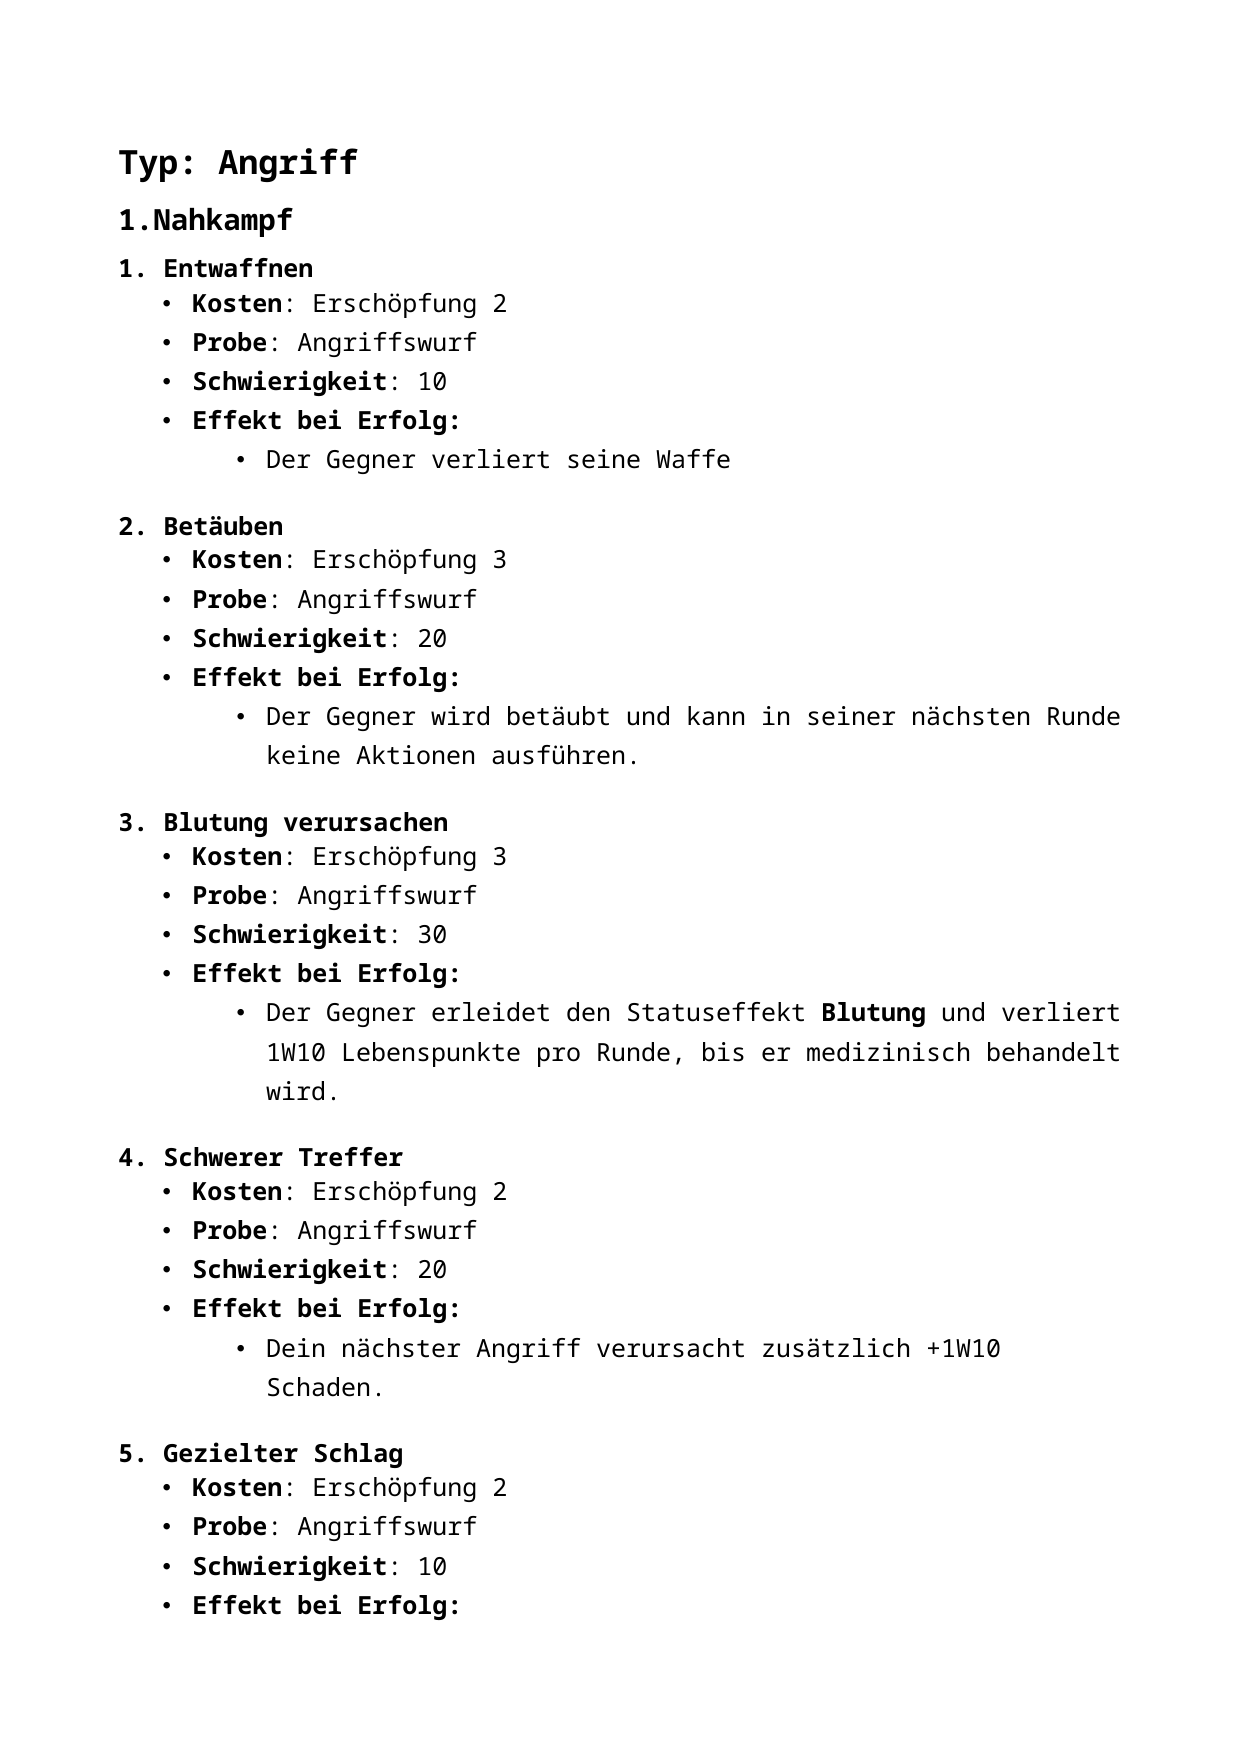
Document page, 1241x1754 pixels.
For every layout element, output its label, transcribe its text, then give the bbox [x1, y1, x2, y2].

list Der Gegner verliert seine Waffe [236, 442, 1122, 476]
list Schwierigkeit: 10 [162, 363, 1122, 398]
list Der Gegner erleidet den Statuseffekt Blutung und verliert 1W10 Lebenspunkte pro Runde, bis er medizinisch behandelt wird. [236, 995, 1122, 1107]
list Probe: Angriffswurf [162, 581, 1122, 615]
list Effekt bei Erfolg: [162, 1587, 1122, 1621]
list Effekt bei Erfolg: [162, 660, 1122, 694]
list Effekt bei Erfolg: [162, 956, 1122, 990]
list Kosten: Erschöpfung 2 [162, 285, 1122, 319]
list Kosten: Erschöpfung 3 [162, 542, 1122, 576]
subtitle Betäuben [118, 508, 1122, 542]
list Schwierigkeit: 20 [162, 621, 1122, 654]
list Probe: Angriffswurf [162, 1213, 1122, 1247]
list Kosten: Erschöpfung 3 [162, 838, 1122, 872]
list Der Gegner wird betäubt und kann in seiner nächsten Runde keine Aktionen ausführen. [236, 699, 1122, 772]
subtitle Entwaffnen [118, 251, 1122, 285]
subtitle Schwerer Treffer [118, 1139, 1122, 1174]
list Schwierigkeit: 30 [162, 917, 1122, 951]
list Schwierigkeit: 20 [162, 1252, 1122, 1286]
list Schwierigkeit: 10 [162, 1548, 1122, 1582]
list Effekt bei Erfolg: [162, 1291, 1122, 1325]
list Dein nächster Angriff verursacht zusätzlich +1W10 Schaden. [236, 1330, 1122, 1403]
list Probe: Angriffswurf [162, 1509, 1122, 1543]
subtitle Gezielter Schlag [118, 1436, 1122, 1470]
list Kosten: Erschöpfung 2 [162, 1470, 1122, 1504]
list Kosten: Erschöpfung 2 [162, 1174, 1122, 1208]
subtitle Blutung verursachen [118, 804, 1122, 838]
list Probe: Angriffswurf [162, 877, 1122, 912]
subtitle Nahkampf [118, 199, 1122, 239]
list Effekt bei Erfolg: [162, 403, 1122, 437]
subtitle Typ: Angriff [118, 139, 1122, 184]
list Probe: Angriffswurf [162, 324, 1122, 358]
